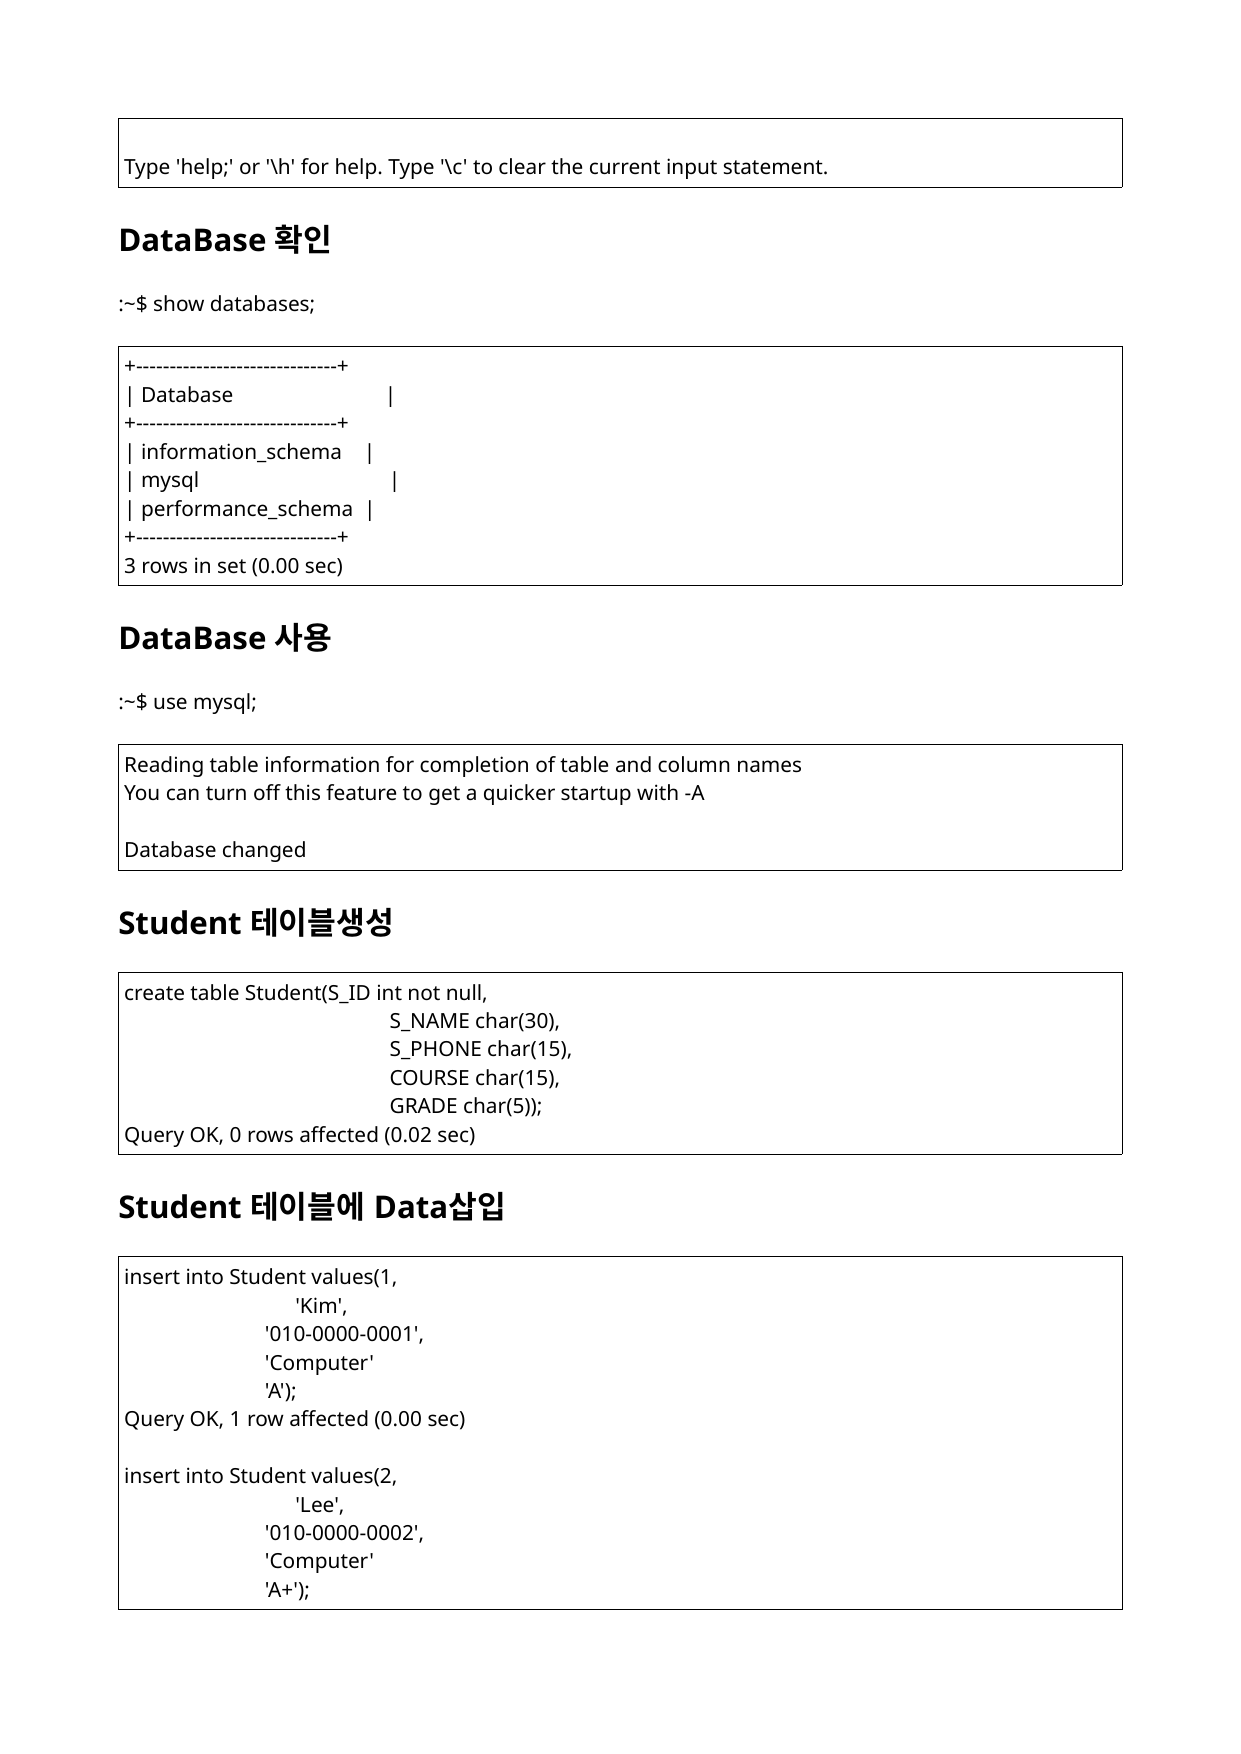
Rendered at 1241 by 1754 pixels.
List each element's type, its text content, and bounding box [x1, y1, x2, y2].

table_header +------------------------------+ | Database | +------------------------------+ | information_schema | | mysql | | performance_schema | +------------------------------+ 3 rows in set (0.00 sec) [119, 347, 1122, 585]
table_header Type 'help;' or '\h' for help. Type '\c' to clear the current input statement. [119, 119, 1122, 187]
text DataBase 확인 [118, 215, 1122, 261]
text :~$ show databases; [118, 289, 1122, 317]
text Student 테이블생성 [118, 898, 1122, 943]
text :~$ use mysql; [118, 687, 1122, 716]
table_header create table Student(S_ID int not null, S_NAME char(30), S_PHONE char(15), COURSE char(15), GRADE char(5)); Query OK, 0 rows affected (0.02 sec) [119, 973, 1122, 1154]
table_header Reading table information for completion of table and column names You can turn off this feature to get a quicker startup with -A Database changed [119, 745, 1122, 869]
text DataBase 사용 [118, 613, 1122, 659]
table_header insert into Student values(1, 'Kim', '010-0000-0001', 'Computer' 'A'); Query OK, 1 row affected (0.00 sec) insert into Student values(2, 'Lee', '010-0000-0002', 'Computer' 'A+'); [119, 1257, 1122, 1609]
text Student 테이블에 Data삽입 [118, 1183, 1122, 1228]
